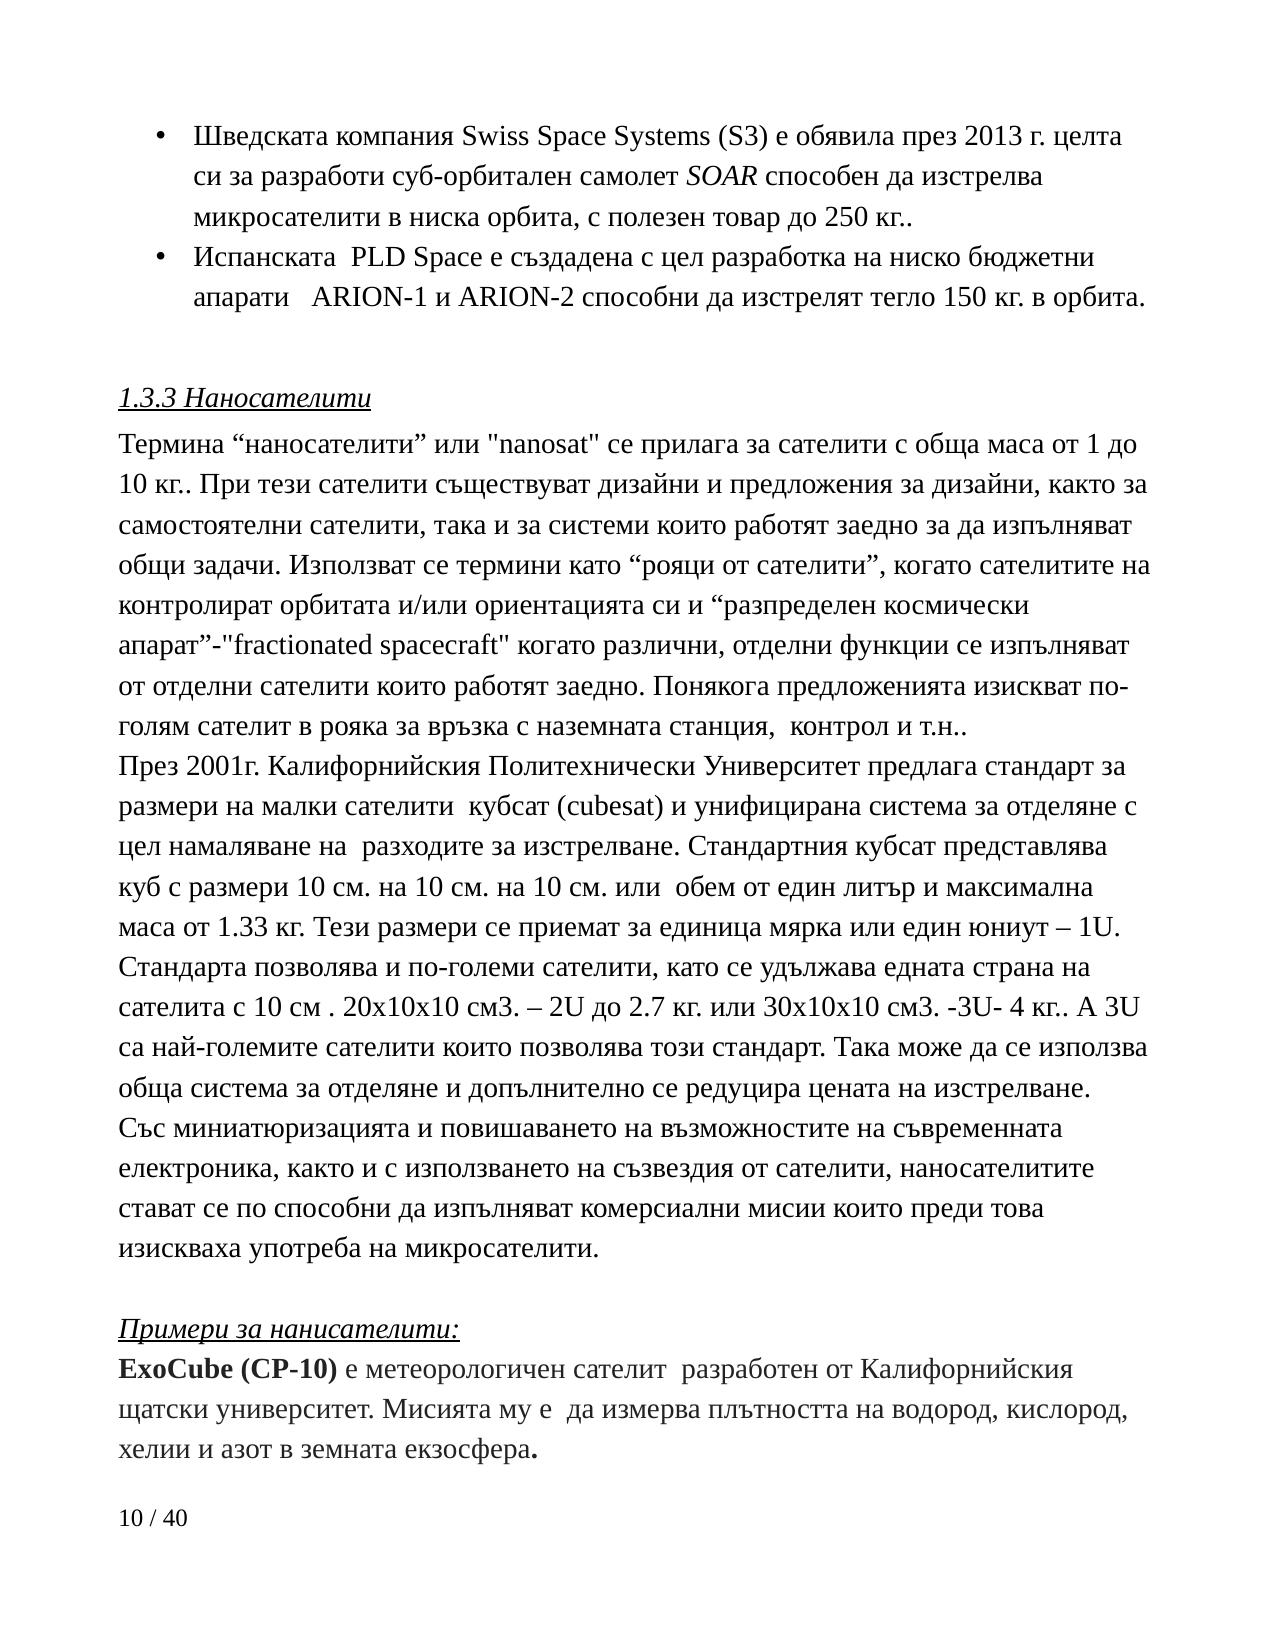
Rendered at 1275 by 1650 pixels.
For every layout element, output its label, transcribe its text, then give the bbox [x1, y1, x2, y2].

list Испанската PLD Space е създадена с цел разработка на ниско бюджетни апарати ARION-1 и ARION-2 способни да изстрелят тегло 150 кг. в орбита. [156, 239, 1157, 313]
text През 2001г. Калифорнийския Политехнически Университет предлага стандарт за размери на малки сателити кубсат (cubesat) и унифицирана система за отделяне с цел намаляване на разходите за изстрелване. Стандартния кубсат представлява куб с размери 10 см. на 10 см. на 10 см. или обем от един литър и максимална маса от 1.33 кг. Тези размери се приемат за единица мярка или един юниут – 1U. Стандарта позволява и по-големи сателити, като се удължава едната страна на сателита с 10 см . 20х10х10 см3. – 2U до 2.7 кг. или 30х10х10 см3. -3U- 4 кг.. А 3U са най-големите сателити които позволява този стандарт. Така може да се използва обща система за отделяне и допълнително се редуцира цената на изстрелване. [118, 748, 1157, 1103]
list Шведската компания Swiss Space Systems (S3) е обявила през 2013 г. целта си за разработи суб-орбитален самолет SOAR способен да изстрелва микросателити в ниска орбита, с полезен товар до 250 кг.. [156, 118, 1157, 232]
text Със миниатюризацията и повишаването на възможностите на съвременната електроника, както и с използването на съзвездия от сателити, наносателитите стават се по способни да изпълняват комерсиални мисии които преди това изискваха употреба на микросателити. [118, 1110, 1157, 1264]
text Термина “наносателити” или "nanosat" се прилага за сателити с обща маса от 1 до 10 кг.. При тези сателити съществуват дизайни и предложения за дизайни, както за самостоятелни сателити, така и за системи които работят заедно за да изпълняват общи задачи. Използват се термини като “рояци от сателити”, когато сателитите на контролират орбитата и/или ориентацията си и “разпределен космически апарат”-"fractionated spacecraft" когато различни, отделни функции се изпълняват от отделни сателити които работят заедно. Понякога предложенията изискват по-голям сателит в рояка за връзка с наземната станция, контрол и т.н.. [118, 426, 1157, 741]
text ExoCube (CP-10) е метеорологичен сателит разработен от Калифорнийския щатски университет. Мисията му е да измерва плътността на водород, кислород, хелии и азот в земната екзосфера. [118, 1351, 1157, 1465]
subtitle 1.3.3 Наносателити [118, 380, 1157, 414]
text Примери за нанисателити: [118, 1311, 1157, 1344]
